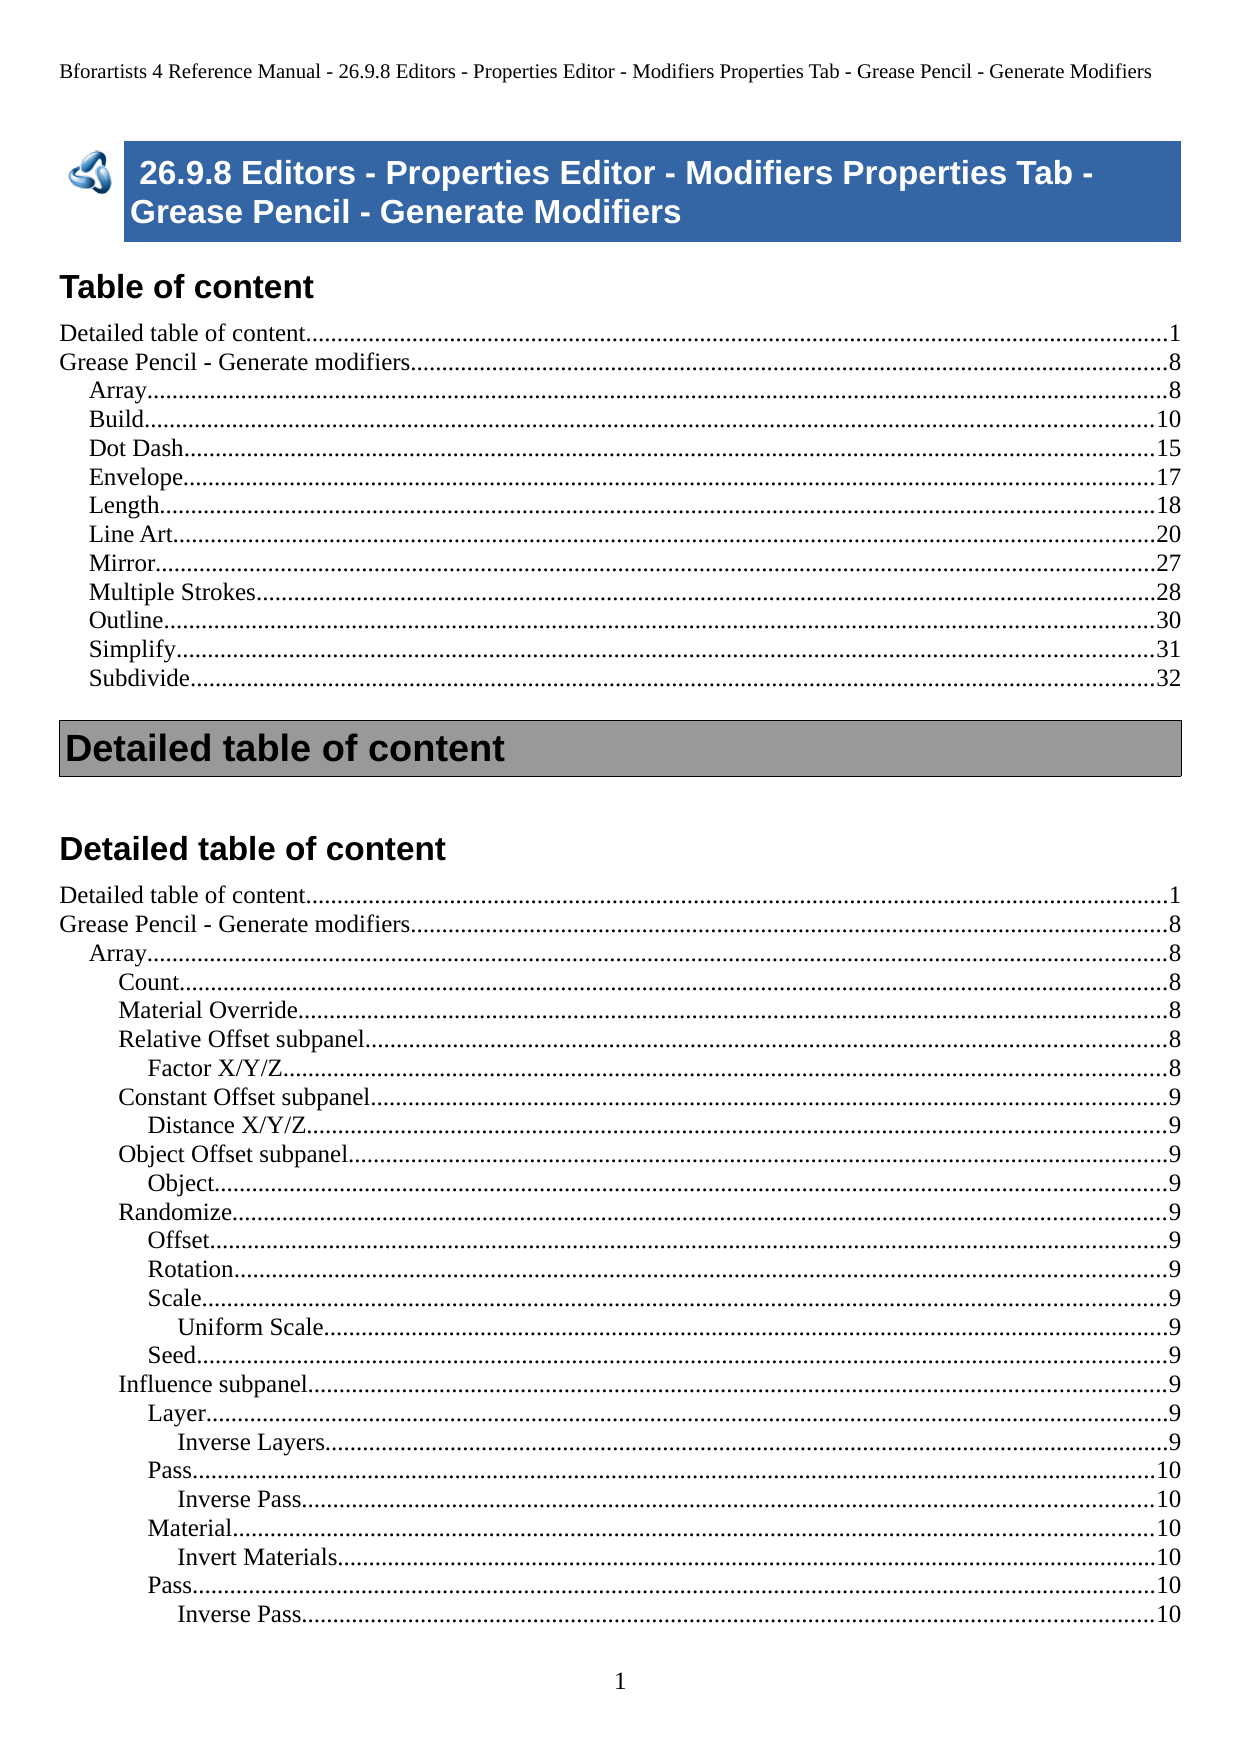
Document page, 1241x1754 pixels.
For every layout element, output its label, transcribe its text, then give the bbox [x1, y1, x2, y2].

text Build 10 [88, 404, 1181, 433]
text Inverse Layers 9 [177, 1427, 1181, 1455]
text Distance X/Y/Z 9 [147, 1110, 1181, 1139]
text Pass 10 [147, 1455, 1181, 1484]
text Constant Offset subpanel 9 [118, 1082, 1181, 1110]
text Scale 9 [147, 1283, 1181, 1312]
text Outline 30 [88, 605, 1181, 634]
text Invert Materials 10 [177, 1542, 1181, 1570]
text Mirror 27 [88, 548, 1181, 577]
text Material Override 8 [118, 995, 1181, 1024]
text Pass 10 [147, 1570, 1181, 1599]
table_header Detailed table of content [60, 721, 1181, 776]
text Uniform Scale 9 [177, 1312, 1181, 1340]
text Dot Dash 15 [88, 433, 1181, 462]
text Array 8 [88, 938, 1181, 967]
text Offset 9 [147, 1225, 1181, 1254]
text Inverse Pass 10 [177, 1599, 1181, 1628]
text Object Offset subpanel 9 [118, 1139, 1181, 1168]
text Object 9 [147, 1168, 1181, 1197]
text Influence subpanel 9 [118, 1369, 1181, 1398]
text Randomize 9 [118, 1197, 1181, 1225]
text Envelope 17 [88, 462, 1181, 490]
text Relative Offset subpanel 8 [118, 1024, 1181, 1053]
text Factor X/Y/Z 8 [147, 1053, 1181, 1082]
text Grease Pencil - Generate modifiers 8 [59, 347, 1181, 375]
text Layer 9 [147, 1398, 1181, 1427]
text Length 18 [88, 490, 1181, 519]
text Detailed table of content 1 [59, 318, 1181, 347]
text Count 8 [118, 967, 1181, 995]
table_header [59, 141, 124, 242]
text Grease Pencil - Generate modifiers 8 [59, 909, 1181, 938]
text Rotation 9 [147, 1254, 1181, 1283]
table_header 26.9.8 Editors - Properties Editor - Modifiers Properties Tab - Grease Pencil - Generate Modifiers [124, 141, 1181, 242]
subtitle Detailed table of content [59, 829, 1181, 868]
picture [65, 147, 114, 197]
text Subdivide 32 [88, 663, 1181, 692]
text Seed 9 [147, 1340, 1181, 1369]
text Detailed table of content 1 [59, 880, 1181, 909]
text Array 8 [88, 375, 1181, 404]
text Material 10 [147, 1513, 1181, 1542]
text Line Art 20 [88, 519, 1181, 548]
subtitle Table of content [59, 267, 1181, 305]
text Inverse Pass 10 [177, 1484, 1181, 1513]
text Multiple Strokes 28 [88, 577, 1181, 605]
text Simplify 31 [88, 634, 1181, 663]
